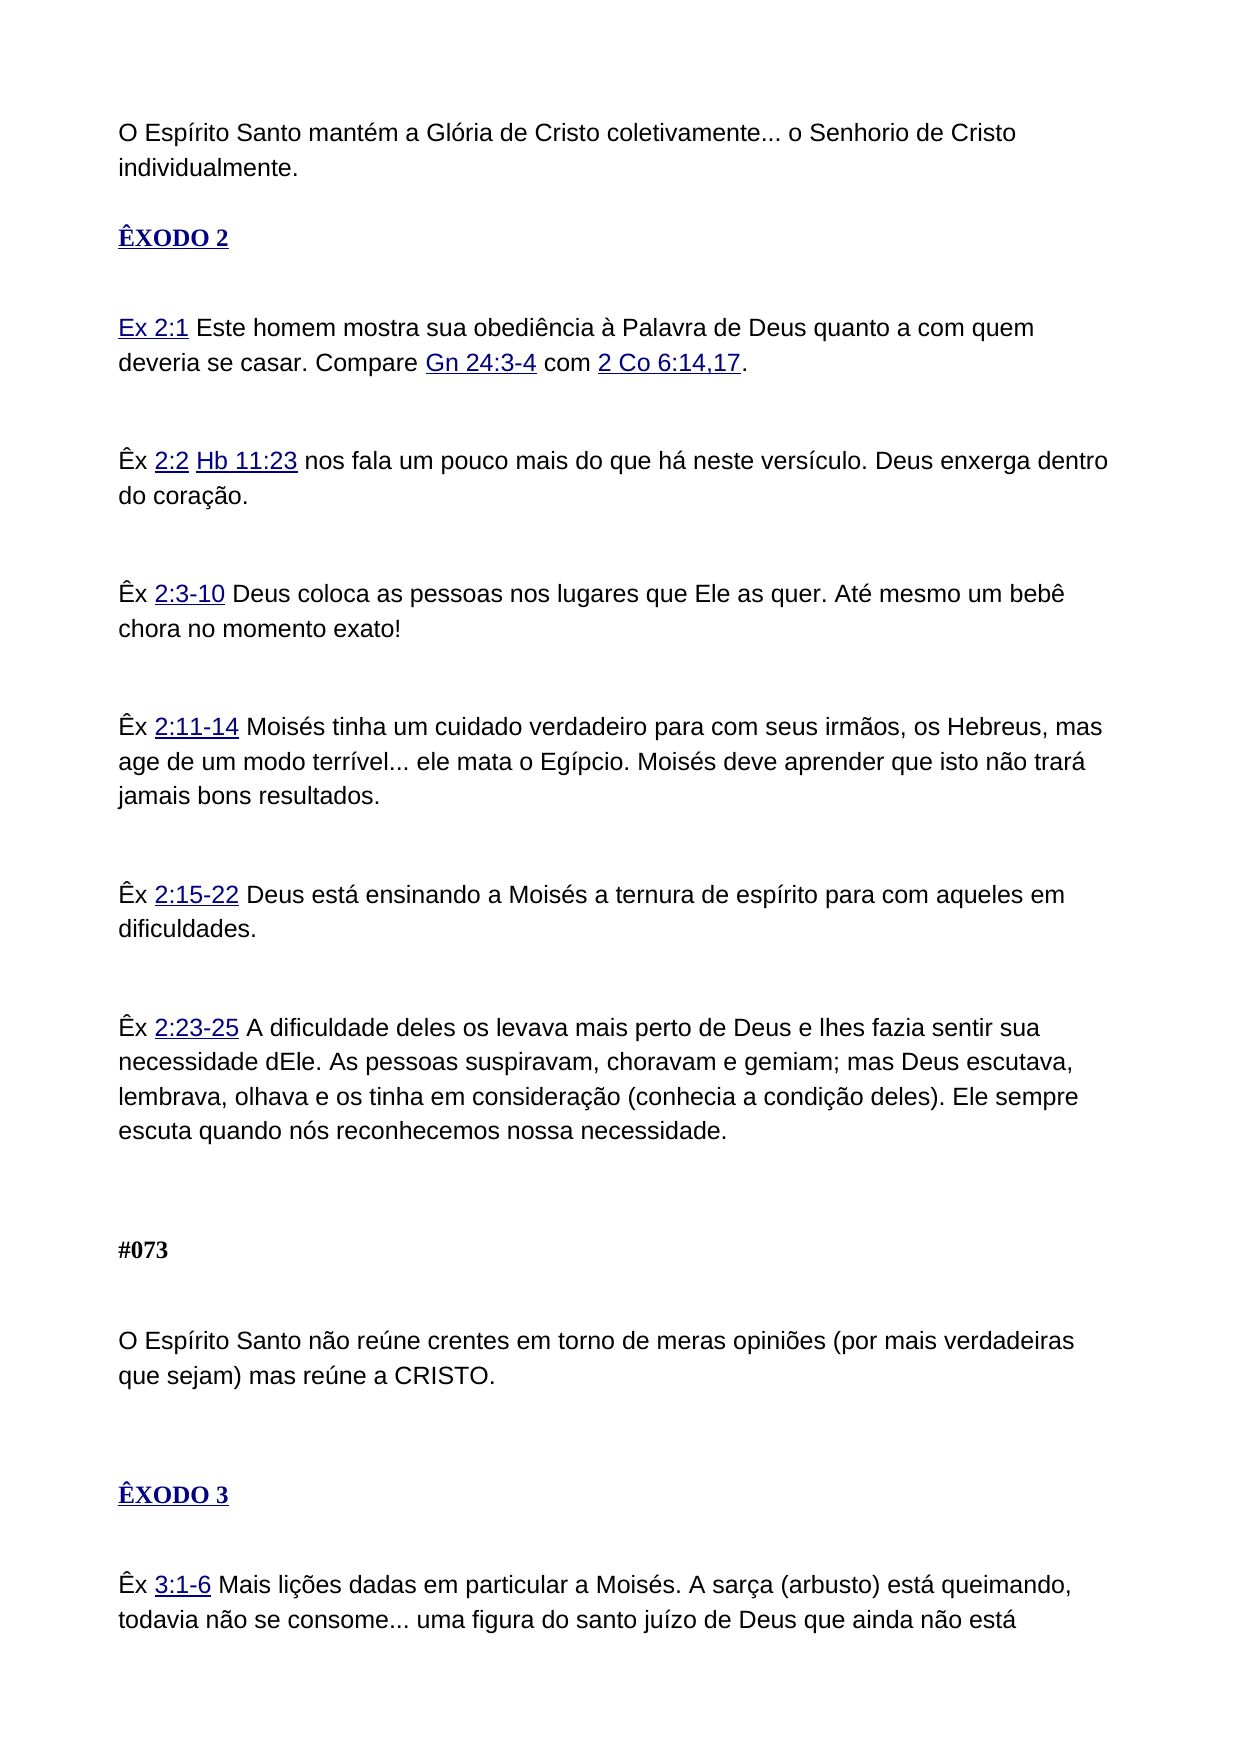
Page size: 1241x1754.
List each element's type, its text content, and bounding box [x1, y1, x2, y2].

text Êx 2:2 Hb 11:23 nos fala um pouco mais do que há neste versículo. Deus enxerga dentro do coração. [118, 446, 1122, 509]
subtitle #073 [118, 1236, 1122, 1264]
text Êx 2:3-10 Deus coloca as pessoas nos lugares que Ele as quer. Até mesmo um bebê chora no momento exato! [118, 579, 1122, 642]
subtitle ÊXODO 3 [118, 1480, 1122, 1509]
text Êx 3:1-6 Mais lições dadas em particular a Moisés. A sarça (arbusto) está queimando, todavia não se consome... uma figura do santo juízo de Deus que ainda não está [118, 1571, 1122, 1634]
text Êx 2:11-14 Moisés tinha um cuidado verdadeiro para com seus irmãos, os Hebreus, mas age de um modo terrível... ele mata o Egípcio. Moisés deve aprender que isto não trará jamais bons resultados. [118, 712, 1122, 810]
text O Espírito Santo não reúne crentes em torno de meras opiniões (por mais verdadeiras que sejam) mas reúne a CRISTO. [118, 1326, 1122, 1389]
subtitle ÊXODO 2 [118, 223, 1122, 251]
text Ex 2:1 Este homem mostra sua obediência à Palavra de Deus quanto a com quem deveria se casar. Compare Gn 24:3-4 com 2 Co 6:14,17. [118, 313, 1122, 376]
text O Espírito Santo mantém a Glória de Cristo coletivamente... o Senhorio de Cristo individualmente. [118, 118, 1122, 181]
text Êx 2:15-22 Deus está ensinando a Moisés a ternura de espírito para com aqueles em dificuldades. [118, 880, 1122, 943]
text Êx 2:23-25 A dificuldade deles os levava mais perto de Deus e lhes fazia sentir sua necessidade dEle. As pessoas suspiravam, choravam e gemiam; mas Deus escutava, lembrava, olhava e os tinha em consideração (conhecia a condição deles). Ele sempre escuta quando nós reconhecemos nossa necessidade. [118, 1013, 1122, 1145]
